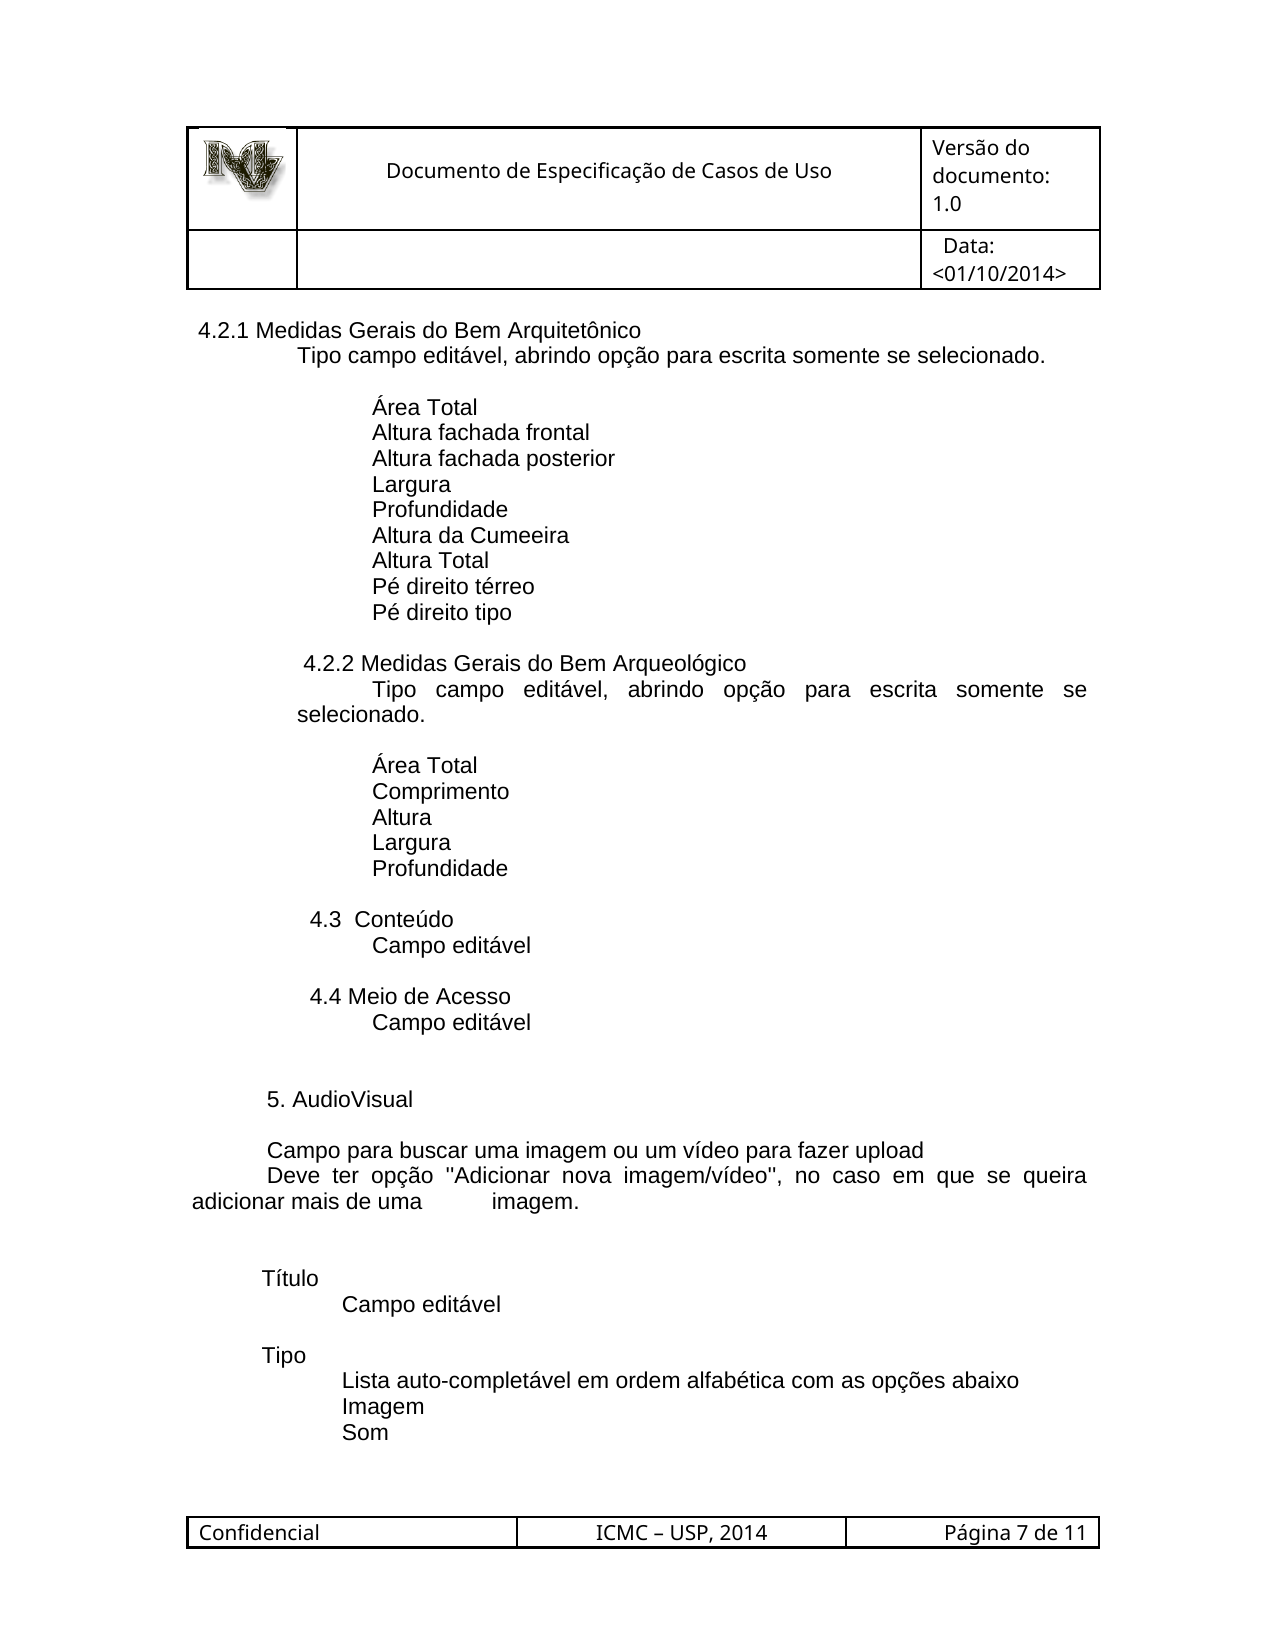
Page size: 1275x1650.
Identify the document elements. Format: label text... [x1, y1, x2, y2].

text Som [192, 1419, 1087, 1445]
text Deve ter opção ''Adicionar nova imagem/vídeo'', no caso em que se queira adicionar mais de uma imagem. [192, 1163, 1087, 1214]
text Comprimento [192, 779, 1087, 804]
text Tipo campo editável, abrindo opção para escrita somente se selecionado. [192, 676, 1087, 728]
text Altura fachada posterior [192, 446, 1087, 471]
text Título [192, 1266, 1087, 1291]
text Área Total [192, 753, 1087, 779]
text Altura [192, 804, 1087, 830]
text Lista auto-completável em ordem alfabética com as opções abaixo [192, 1368, 1087, 1394]
text Largura [192, 471, 1087, 497]
text Largura [192, 830, 1087, 856]
text Pé direito tipo [192, 599, 1087, 625]
text Altura Total [192, 548, 1087, 574]
text Profundidade [192, 497, 1087, 523]
text Tipo [192, 1343, 1087, 1368]
text 4.2.2 Medidas Gerais do Bem Arqueológico [192, 651, 1087, 676]
text Campo para buscar uma imagem ou um vídeo para fazer upload [192, 1138, 1087, 1163]
picture [198, 128, 286, 204]
text 4.4 Meio de Acesso [192, 984, 1087, 1009]
text 4.3 Conteúdo [192, 907, 1087, 933]
text Campo editável [192, 1291, 1087, 1317]
text Altura da Cumeeira [192, 523, 1087, 548]
text Pé direito térreo [192, 574, 1087, 599]
text Altura fachada frontal [192, 420, 1087, 446]
text Imagem [192, 1394, 1087, 1419]
text Tipo campo editável, abrindo opção para escrita somente se selecionado. [192, 343, 1087, 369]
text Campo editável [192, 933, 1087, 958]
text 5. AudioVisual [192, 1086, 1087, 1112]
text 4.2.1 Medidas Gerais do Bem Arquitetônico [192, 318, 1087, 343]
text Profundidade [192, 856, 1087, 881]
text Área Total [192, 394, 1087, 420]
text Campo editável [192, 1009, 1087, 1035]
